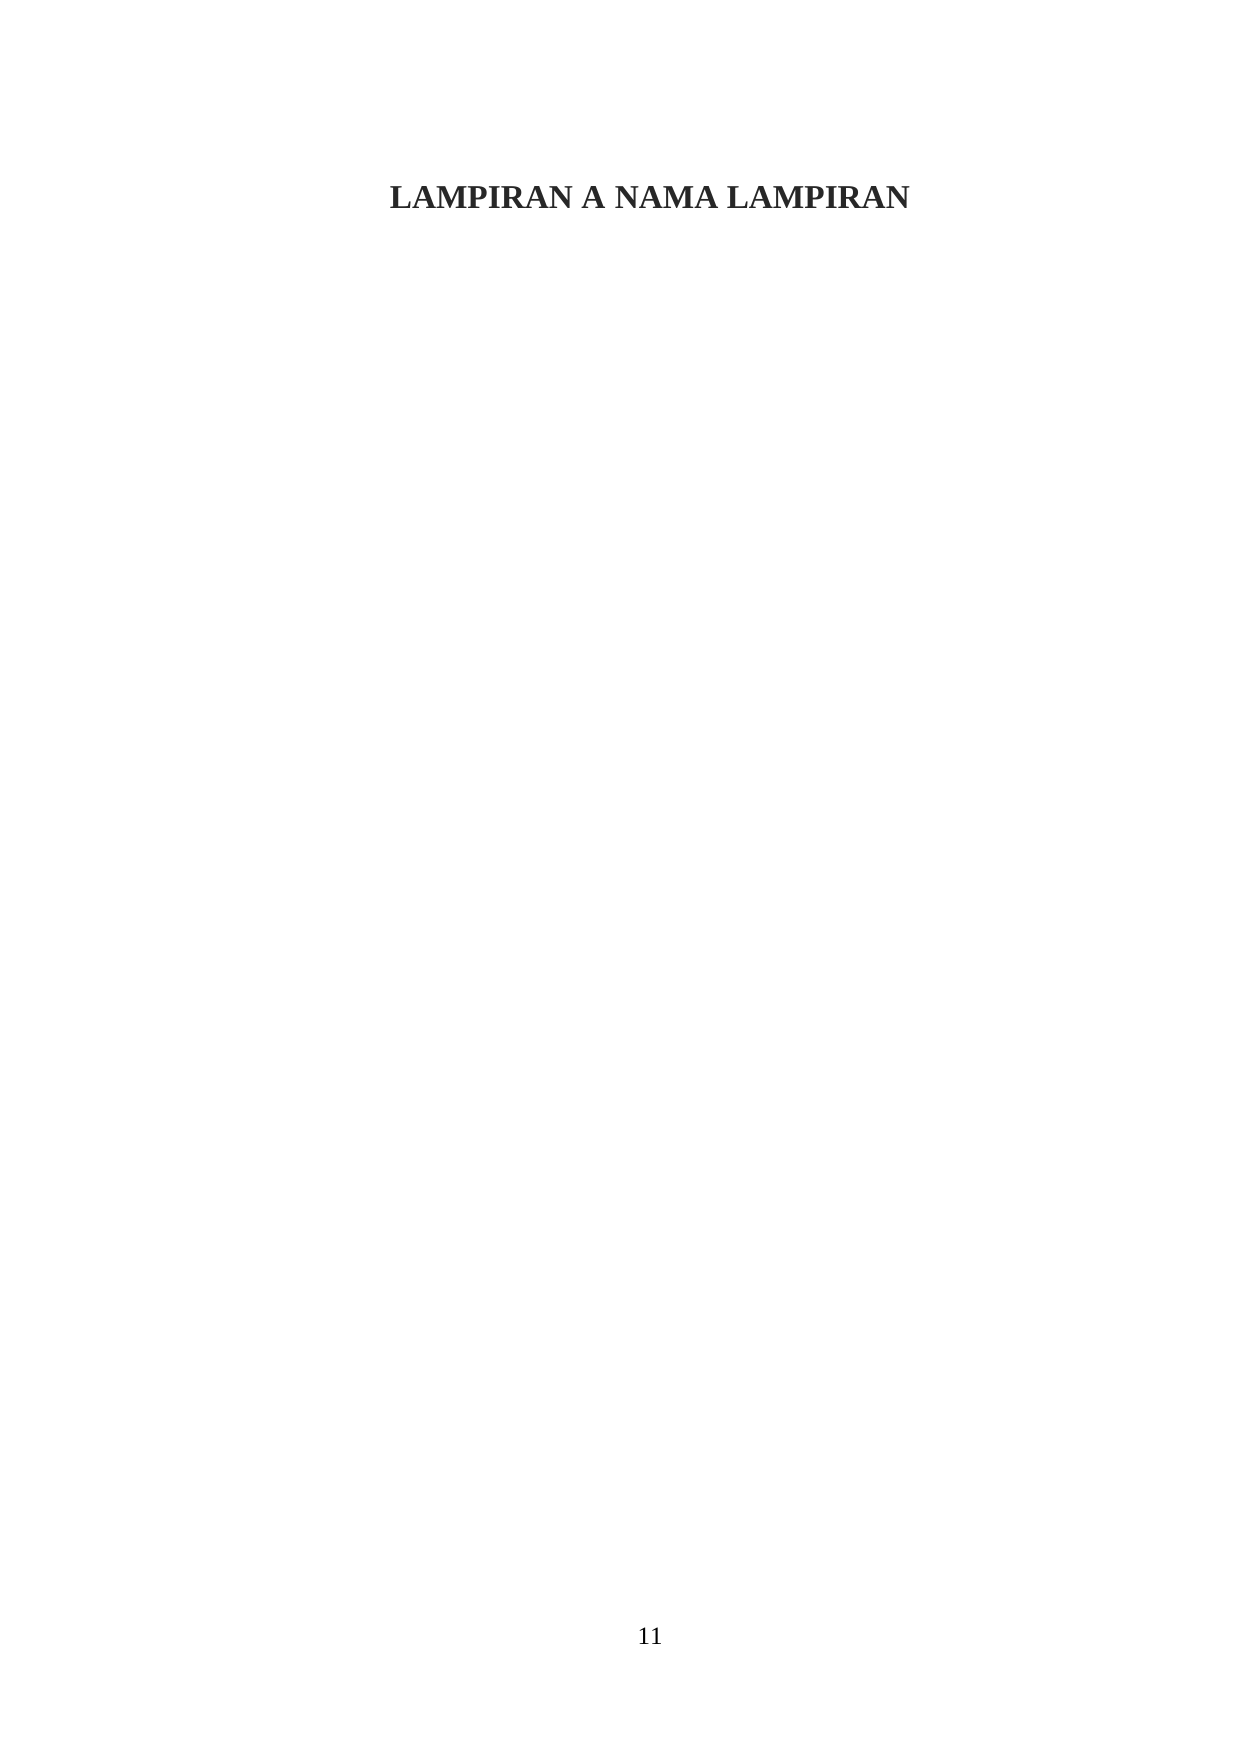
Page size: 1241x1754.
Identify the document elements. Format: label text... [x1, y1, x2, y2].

list NAMA LAMPIRAN [236, 177, 1063, 216]
